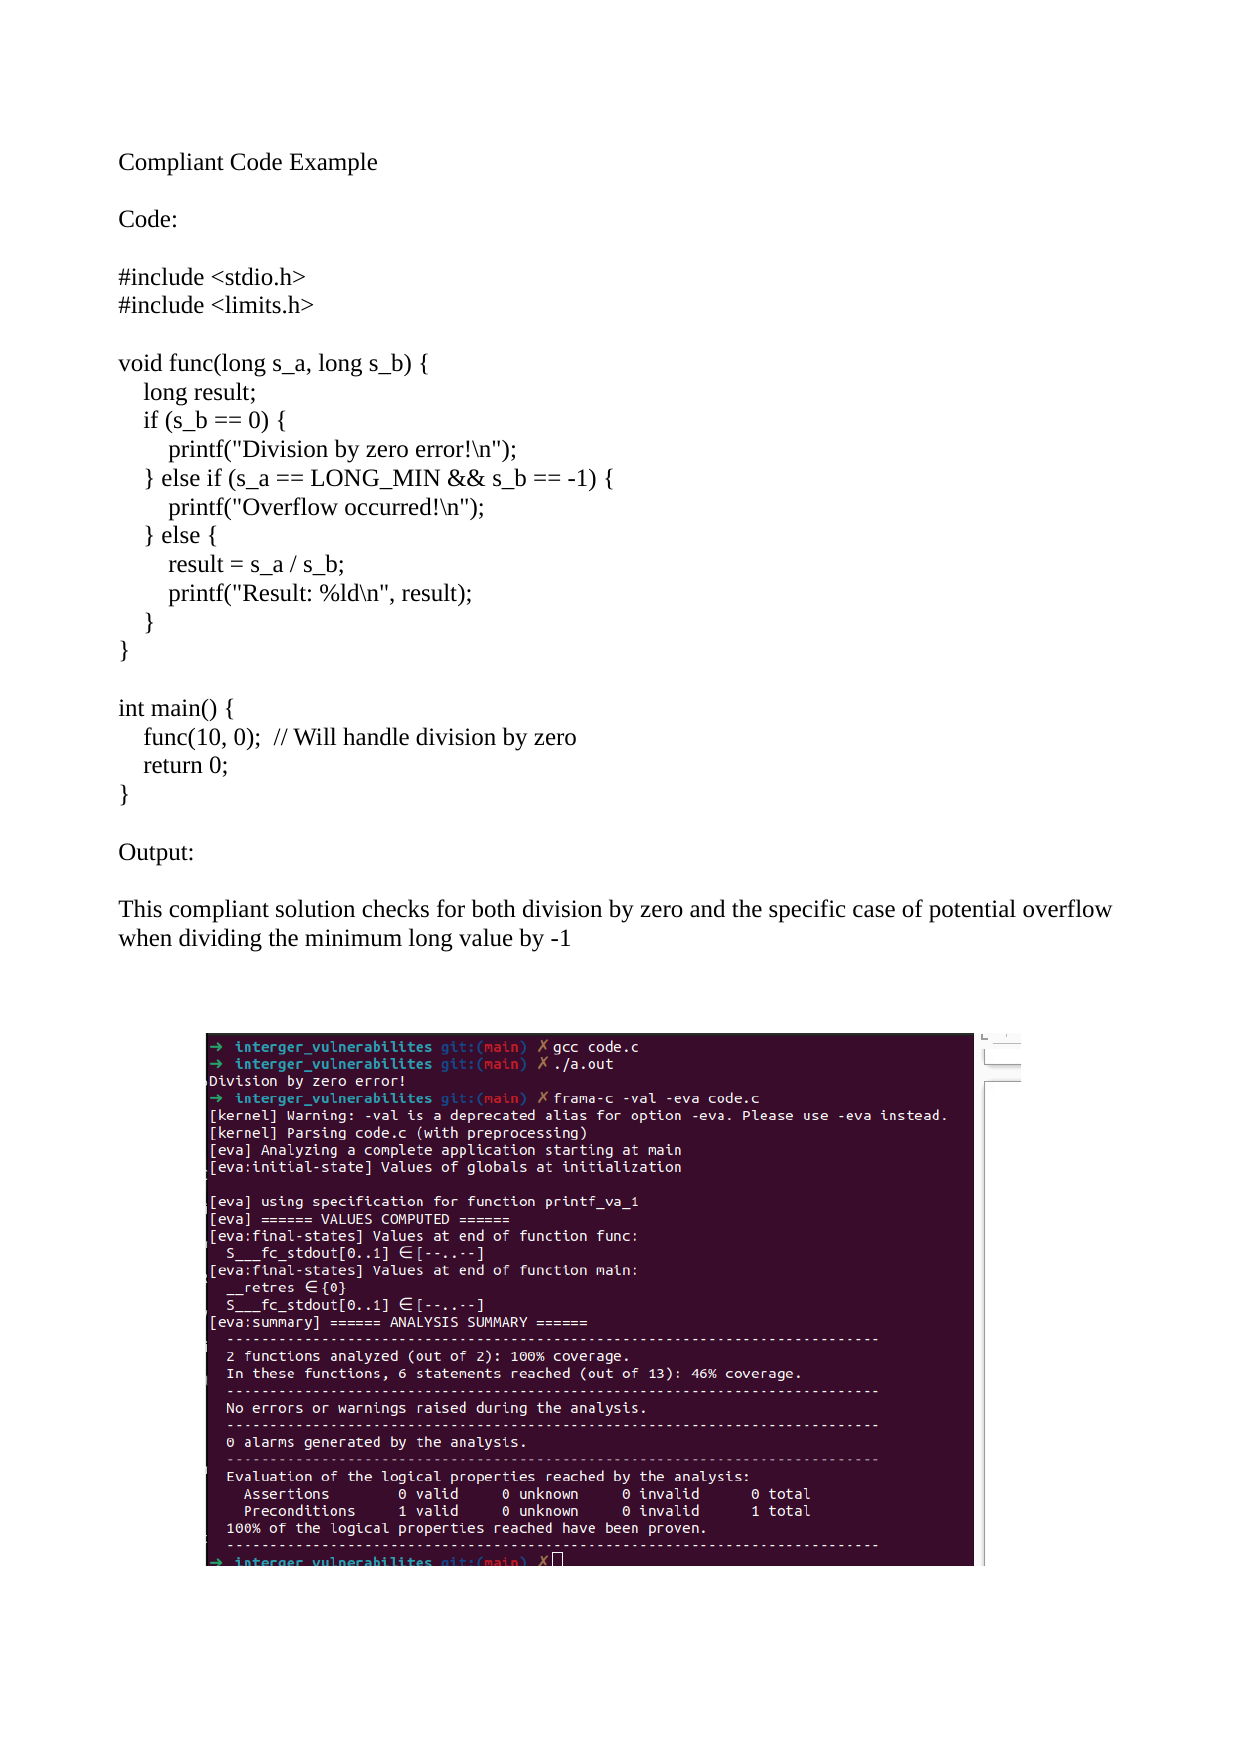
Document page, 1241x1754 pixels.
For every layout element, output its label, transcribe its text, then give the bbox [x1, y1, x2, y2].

text #include <stdio.h> [118, 262, 1122, 291]
text This compliant solution checks for both division by zero and the specific case of potential overflow when dividing the minimum long value by -1 [118, 894, 1122, 952]
text printf("Overflow occurred!\n"); [118, 492, 1122, 521]
text Code: [118, 204, 1122, 233]
text Compliant Code Example [118, 147, 1122, 176]
text } [118, 779, 1122, 808]
text } [118, 636, 1122, 664]
text #include <limits.h> [118, 291, 1122, 319]
text } else { [118, 521, 1122, 549]
text Output: [118, 837, 1122, 866]
text void func(long s_a, long s_b) { [118, 348, 1122, 377]
text printf("Result: %ld\n", result); [118, 578, 1122, 607]
text } else if (s_a == LONG_MIN && s_b == -1) { [118, 463, 1122, 492]
text result = s_a / s_b; [118, 549, 1122, 578]
text return 0; [118, 751, 1122, 779]
picture [205, 1033, 1022, 1566]
text } [118, 607, 1122, 636]
text int main() { [118, 693, 1122, 722]
text func(10, 0); // Will handle division by zero [118, 722, 1122, 751]
text printf("Division by zero error!\n"); [118, 434, 1122, 463]
text long result; [118, 377, 1122, 406]
text if (s_b == 0) { [118, 406, 1122, 434]
